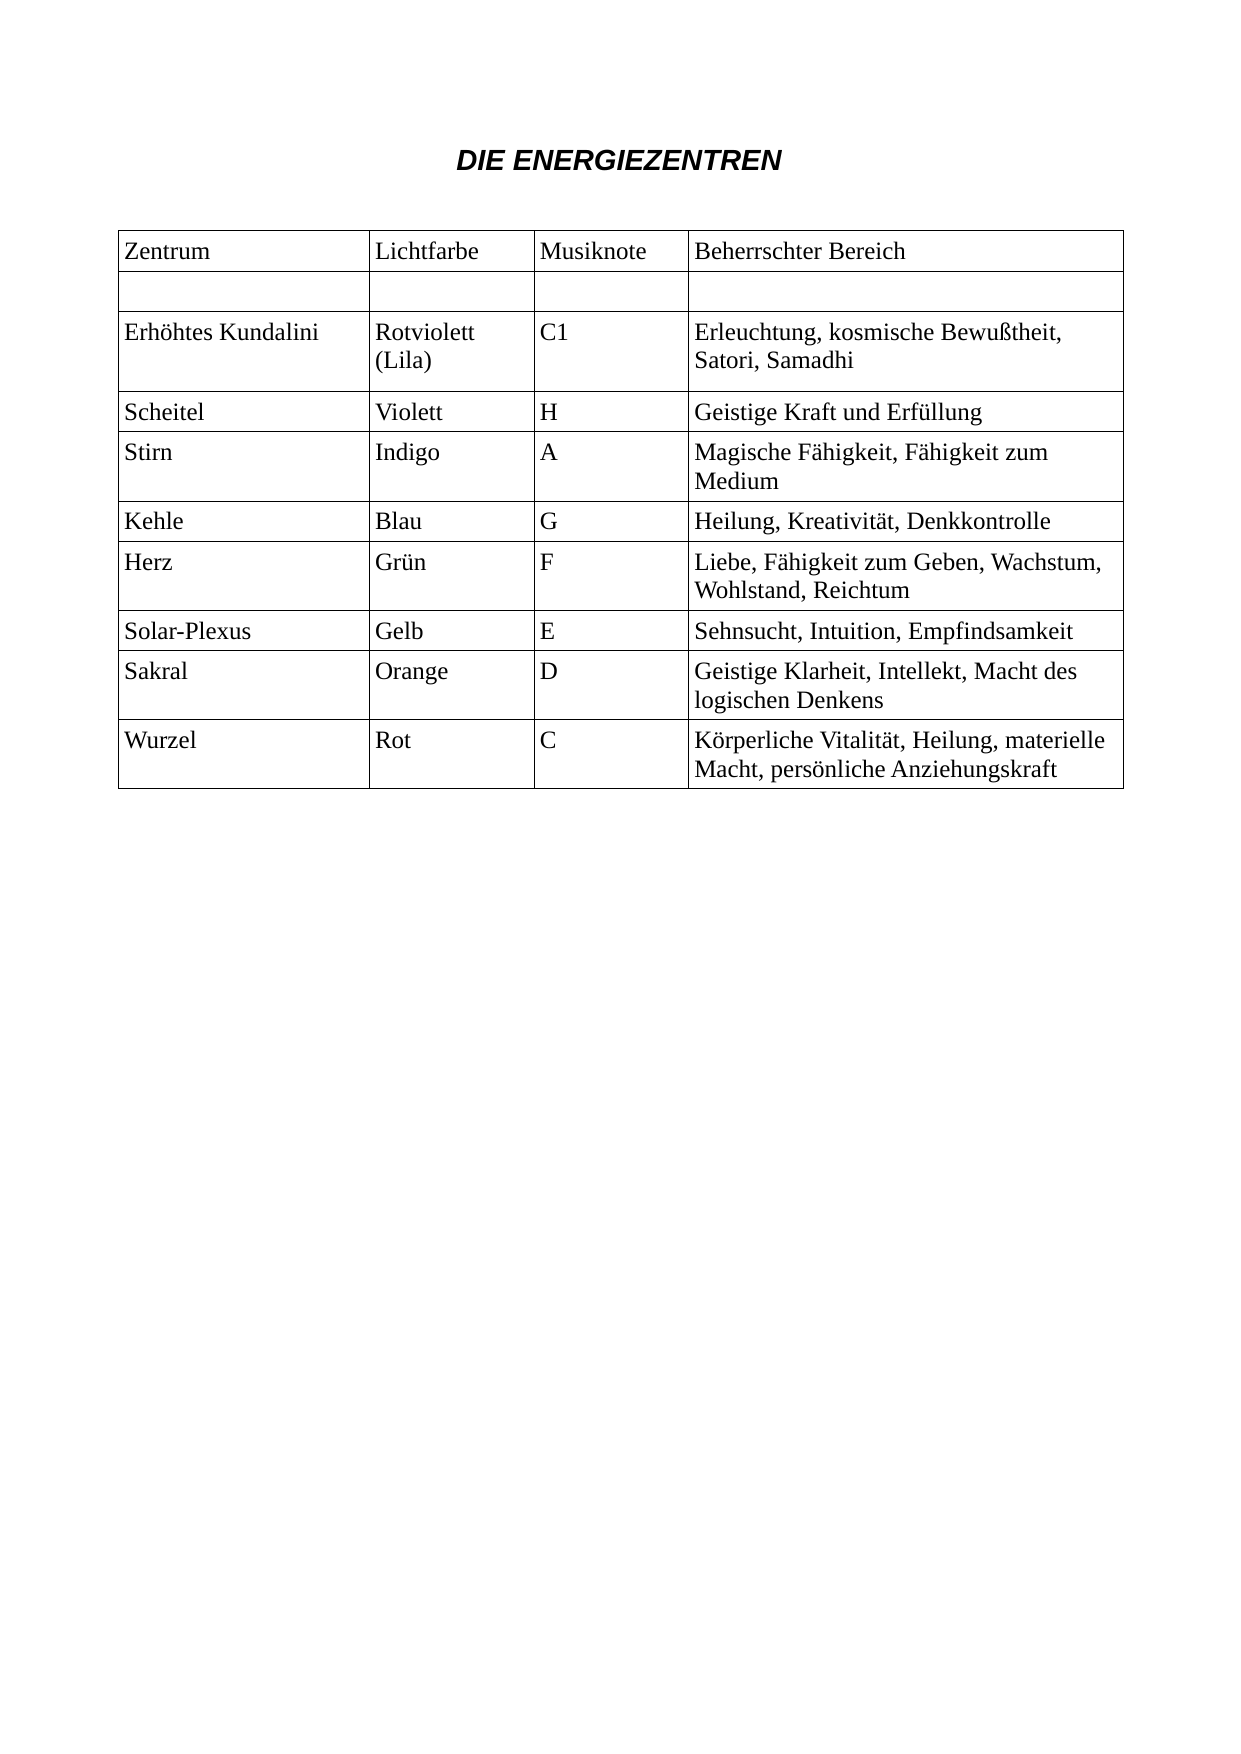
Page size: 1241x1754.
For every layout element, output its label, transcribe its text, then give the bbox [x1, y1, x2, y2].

table_cell Rot [370, 720, 534, 788]
table_cell C [535, 720, 688, 788]
table_cell Erhöhtes Kundalini [119, 312, 369, 391]
table_cell E [535, 611, 688, 650]
table_cell Körperliche Vitalität, Heilung, materielle Macht, persönliche Anziehungskraft [689, 720, 1123, 788]
table_cell [370, 272, 534, 311]
table_cell Liebe, Fähigkeit zum Geben, Wachstum, Wohlstand, Reichtum [689, 542, 1123, 610]
table_cell Magische Fähigkeit, Fähigkeit zum Medium [689, 432, 1123, 501]
table_cell Sakral [119, 651, 369, 719]
table_cell D [535, 651, 688, 719]
table_header Lichtfarbe [370, 231, 534, 271]
table_cell Sehnsucht, Intuition, Empfindsamkeit [689, 611, 1123, 650]
table_cell Blau [370, 502, 534, 541]
table_cell F [535, 542, 688, 610]
table_cell Scheitel [119, 392, 369, 431]
table_cell Geistige Kraft und Erfüllung [689, 392, 1123, 431]
table_cell Kehle [119, 502, 369, 541]
table_cell Stirn [119, 432, 369, 501]
subtitle DIE ENERGIEZENTREN [118, 143, 1122, 177]
table_header Musiknote [535, 231, 688, 271]
table_cell Orange [370, 651, 534, 719]
table_header Zentrum [119, 231, 369, 271]
table_cell H [535, 392, 688, 431]
table_cell A [535, 432, 688, 501]
table_cell Wurzel [119, 720, 369, 788]
table_cell [119, 272, 369, 311]
table_cell Herz [119, 542, 369, 610]
table_cell Rotviolett (Lila) [370, 312, 534, 391]
table_cell Indigo [370, 432, 534, 501]
table_cell Solar-Plexus [119, 611, 369, 650]
table_cell Grün [370, 542, 534, 610]
table_cell Heilung, Kreativität, Denkkontrolle [689, 502, 1123, 541]
table_cell [689, 272, 1123, 311]
table_cell Erleuchtung, kosmische Bewußtheit, Satori, Samadhi [689, 312, 1123, 391]
table_cell G [535, 502, 688, 541]
table_cell C1 [535, 312, 688, 391]
table_cell Violett [370, 392, 534, 431]
table_cell Gelb [370, 611, 534, 650]
table_header Beherrschter Bereich [689, 231, 1123, 271]
table_cell [535, 272, 688, 311]
table_cell Geistige Klarheit, Intellekt, Macht des logischen Denkens [689, 651, 1123, 719]
